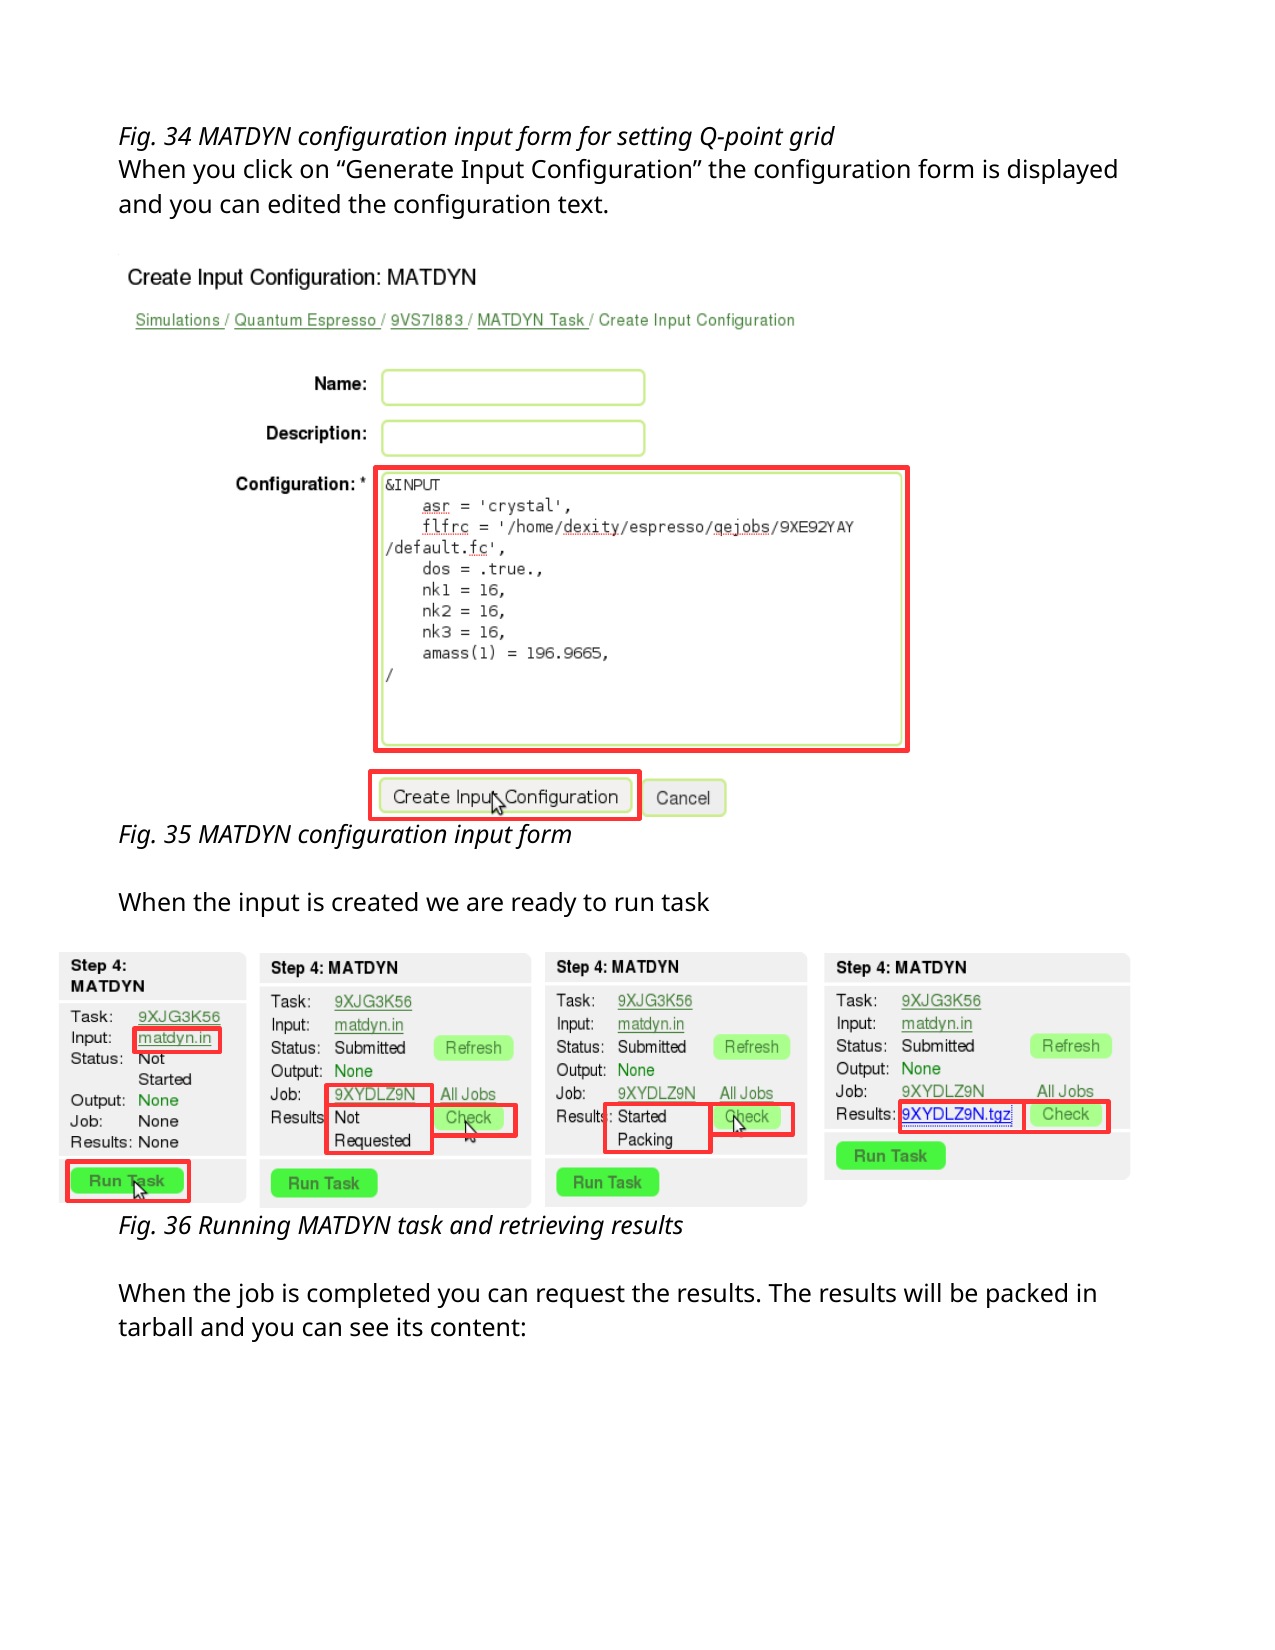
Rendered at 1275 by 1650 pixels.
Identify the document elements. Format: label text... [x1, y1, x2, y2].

picture [372, 774, 637, 817]
picture [545, 952, 808, 1207]
text Fig. 36 Running MATDYN task and retrieving results [118, 953, 1157, 1241]
text When the input is created we are ready to run task [118, 884, 1157, 918]
picture [824, 953, 1131, 1180]
text When you click on “Generate Input Configuration” the configuration form is displayed and you can edited the configuration text. [118, 152, 1157, 220]
text Fig. 34 MATDYN configuration input form for setting Q-point grid [118, 118, 1157, 152]
picture [70, 1164, 187, 1199]
text When the job is completed you can request the results. The results will be packed in tarball and you can see its content: [118, 1275, 1157, 1343]
text Fig. 35 MATDYN configuration input form [118, 254, 1157, 850]
picture [118, 254, 903, 817]
picture [58, 952, 247, 1203]
picture [259, 953, 532, 1208]
picture [378, 470, 903, 748]
